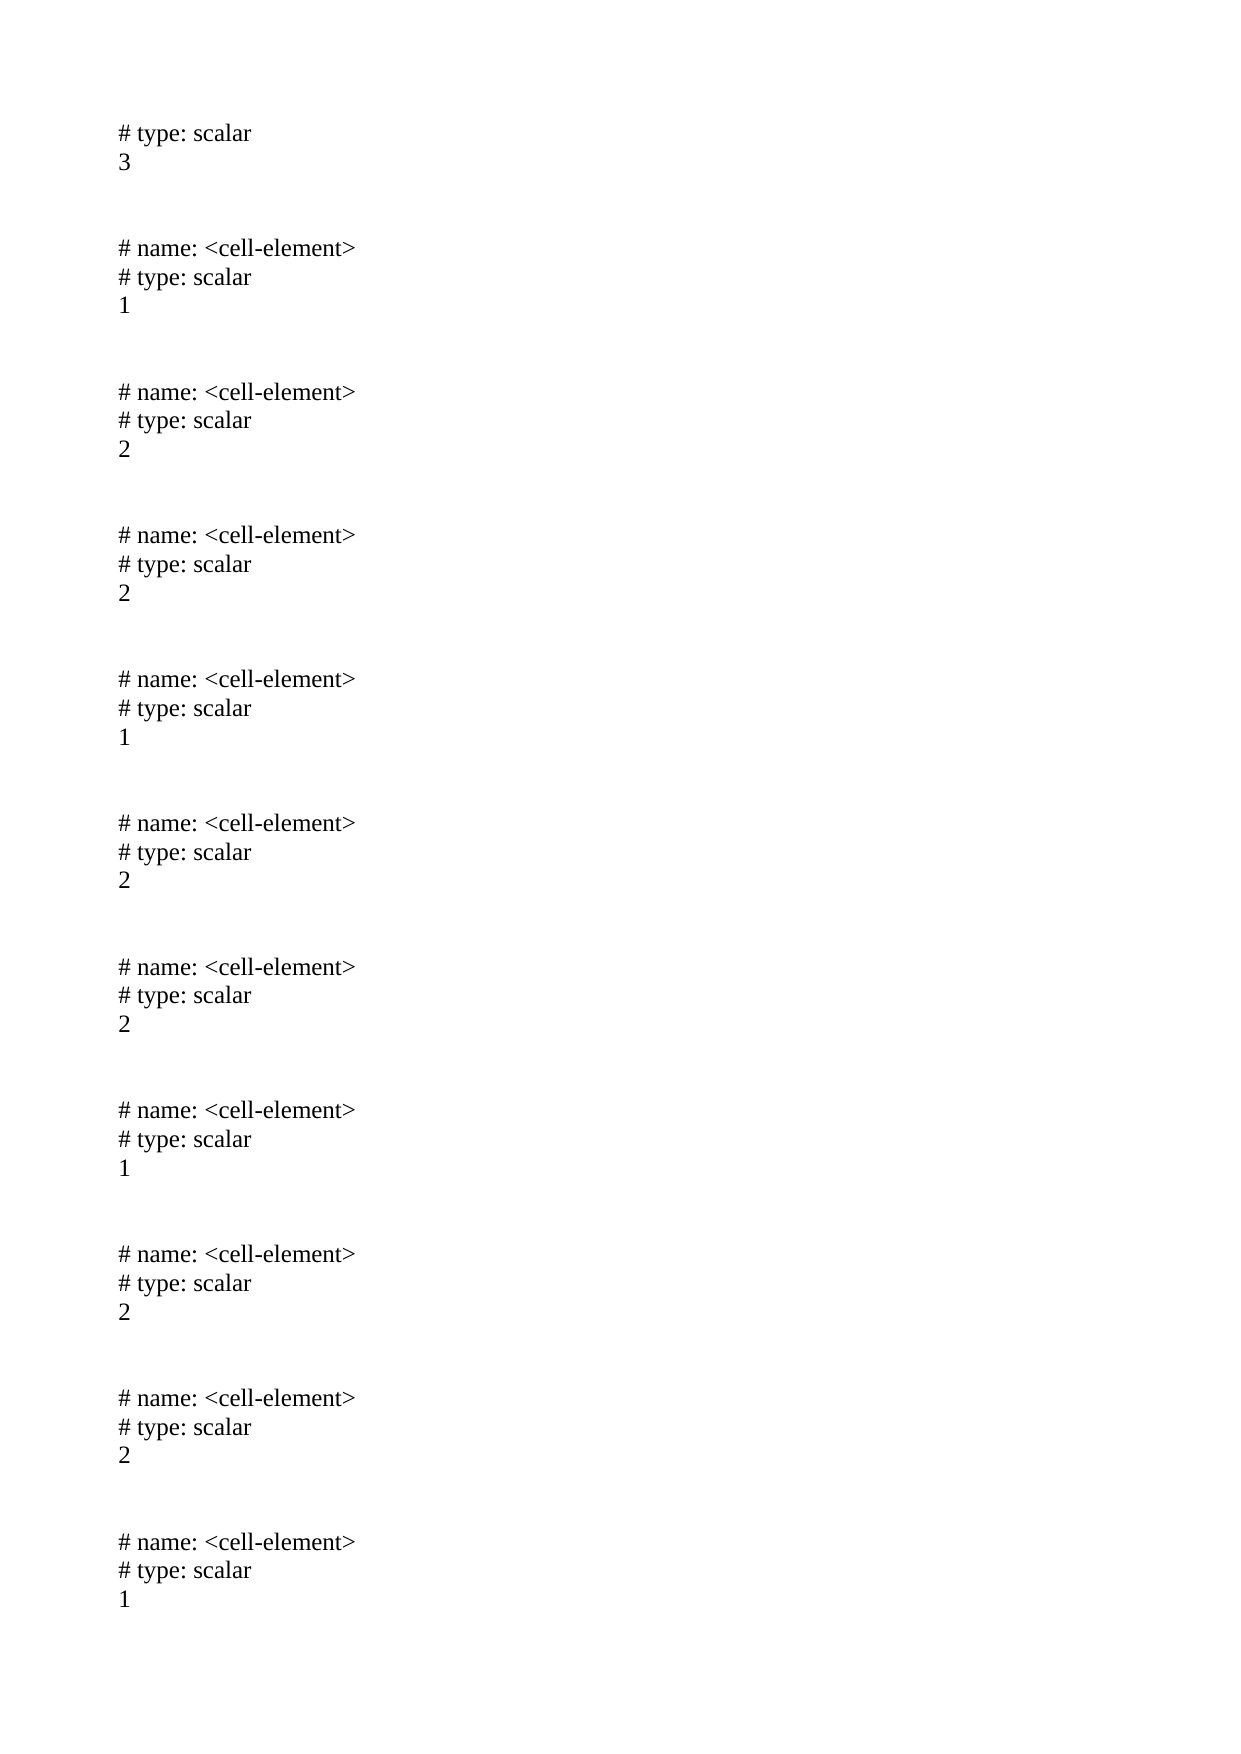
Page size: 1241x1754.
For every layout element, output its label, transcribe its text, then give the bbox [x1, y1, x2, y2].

text # type: scalar [118, 1412, 1122, 1441]
text # type: scalar [118, 981, 1122, 1009]
text 3 [118, 147, 1122, 176]
text 2 [118, 1297, 1122, 1326]
text # name: <cell-element> [118, 952, 1122, 981]
text # name: <cell-element> [118, 1096, 1122, 1124]
text # name: <cell-element> [118, 664, 1122, 693]
text # name: <cell-element> [118, 521, 1122, 549]
text 1 [118, 1584, 1122, 1613]
text # type: scalar [118, 549, 1122, 578]
text 1 [118, 291, 1122, 319]
text 2 [118, 866, 1122, 894]
text # type: scalar [118, 837, 1122, 866]
text 2 [118, 1009, 1122, 1038]
text # type: scalar [118, 693, 1122, 722]
text # name: <cell-element> [118, 808, 1122, 837]
text # type: scalar [118, 118, 1122, 147]
text # name: <cell-element> [118, 1239, 1122, 1268]
text # type: scalar [118, 1268, 1122, 1297]
text 2 [118, 578, 1122, 607]
text 2 [118, 434, 1122, 463]
text # name: <cell-element> [118, 1383, 1122, 1412]
text # type: scalar [118, 406, 1122, 434]
text # name: <cell-element> [118, 377, 1122, 406]
text 2 [118, 1441, 1122, 1469]
text 1 [118, 722, 1122, 751]
text # name: <cell-element> [118, 233, 1122, 262]
text 1 [118, 1153, 1122, 1182]
text # name: <cell-element> [118, 1527, 1122, 1556]
text # type: scalar [118, 1124, 1122, 1153]
text # type: scalar [118, 262, 1122, 291]
text # type: scalar [118, 1556, 1122, 1584]
